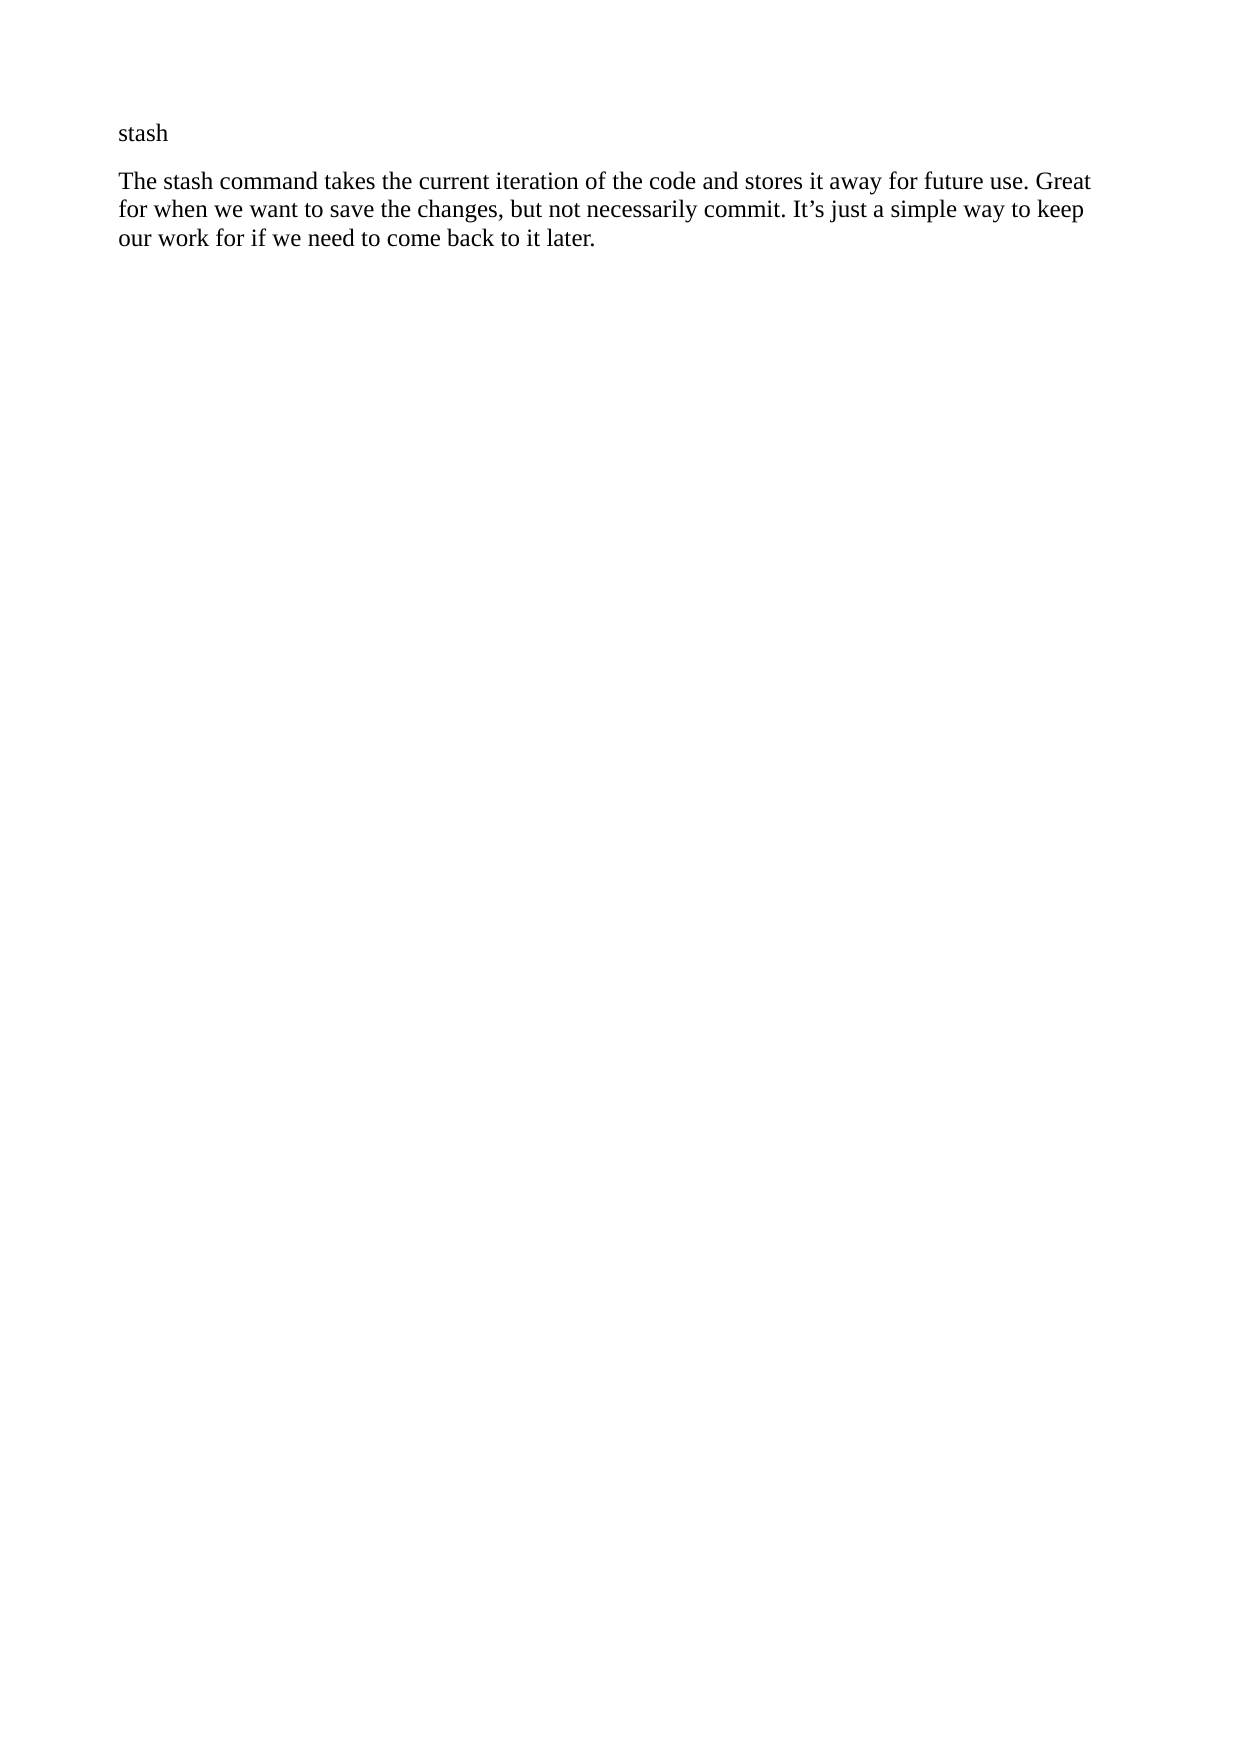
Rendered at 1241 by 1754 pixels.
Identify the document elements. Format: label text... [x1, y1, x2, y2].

text stash [118, 118, 1122, 147]
text The stash command takes the current iteration of the code and stores it away for future use. Great for when we want to save the changes, but not necessarily commit. It’s just a simple way to keep our work for if we need to come back to it later. [118, 166, 1122, 252]
